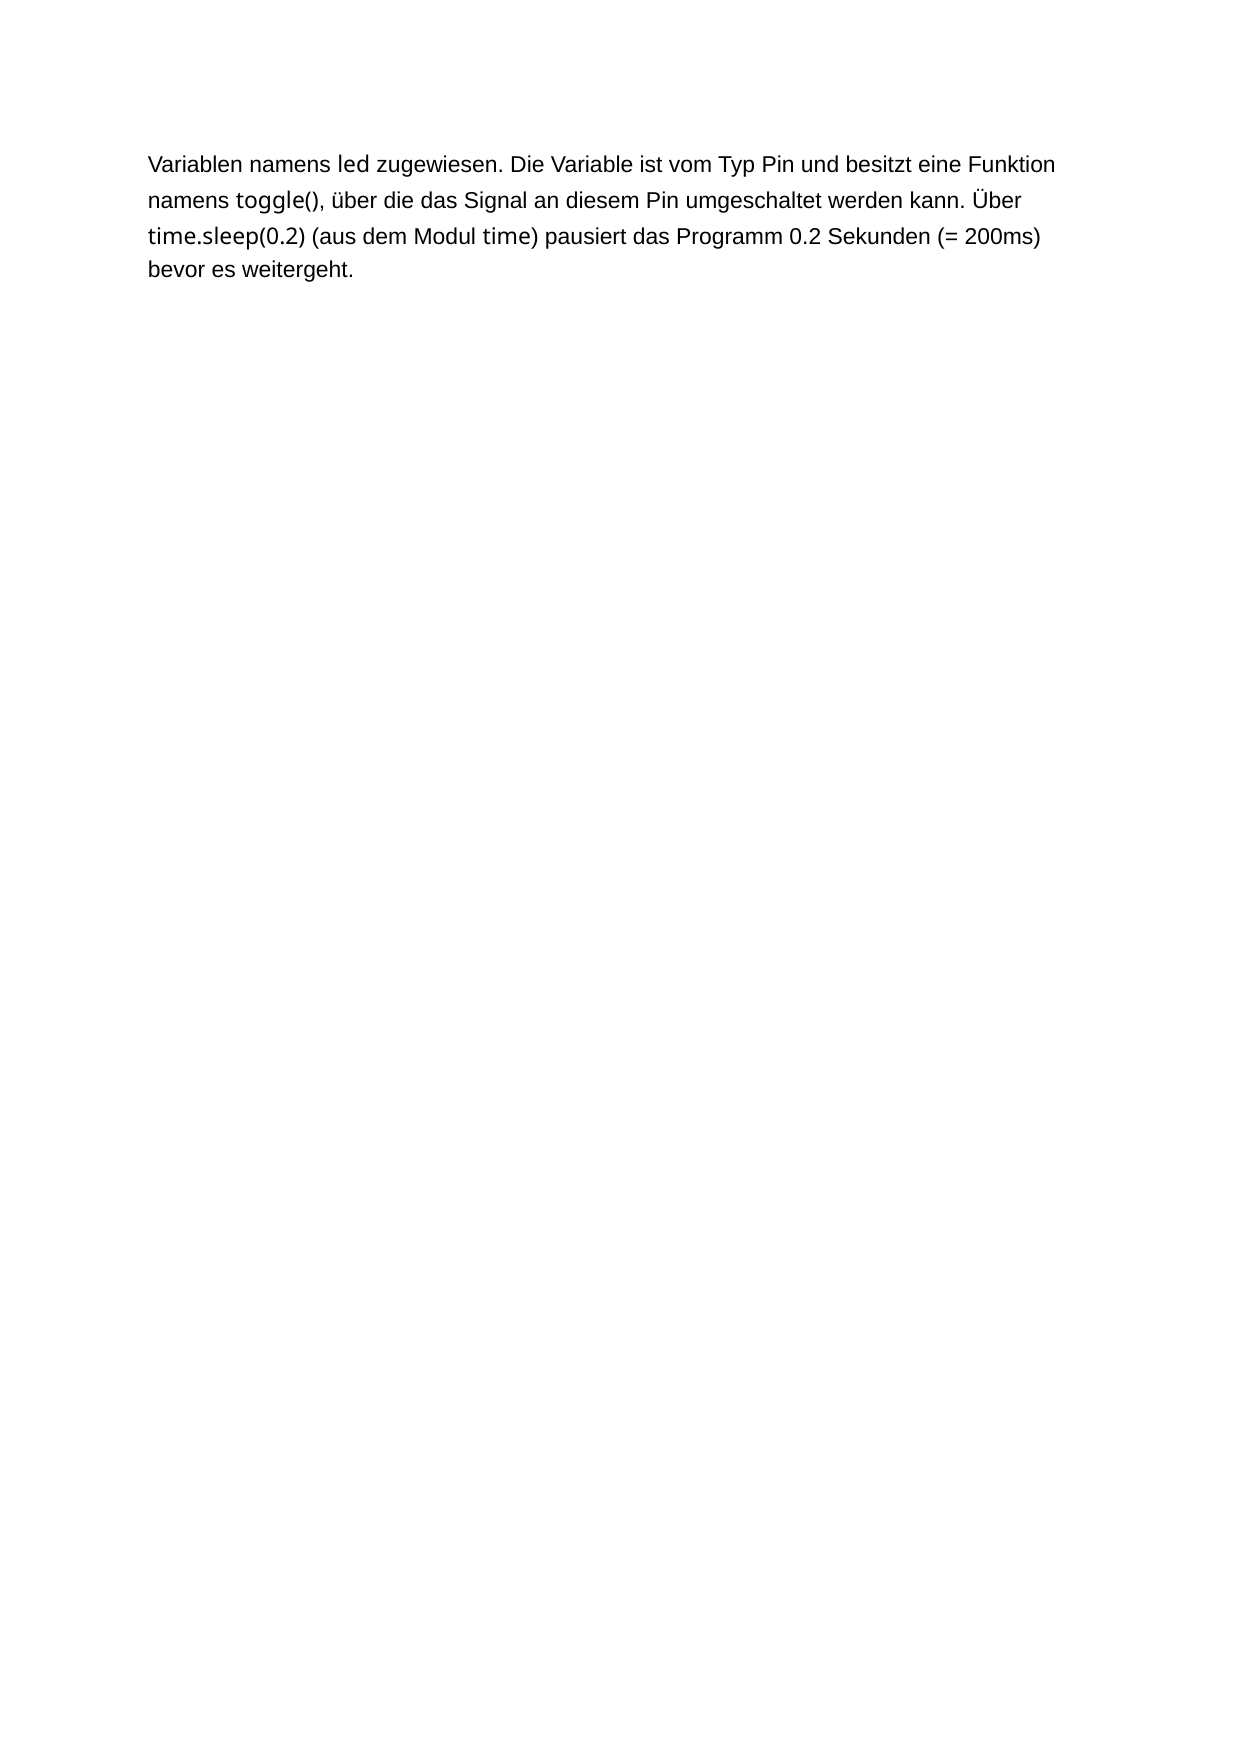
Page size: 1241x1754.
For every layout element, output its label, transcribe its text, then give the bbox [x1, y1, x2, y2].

text Variablen namens led zugewiesen. Die Variable ist vom Typ Pin und besitzt eine Funktion namens toggle(), über die das Signal an diesem Pin umgeschaltet werden kann. Über time.sleep(0.2) (aus dem Modul time) pausiert das Programm 0.2 Sekunden (= 200ms) bevor es weitergeht. [148, 148, 1093, 282]
